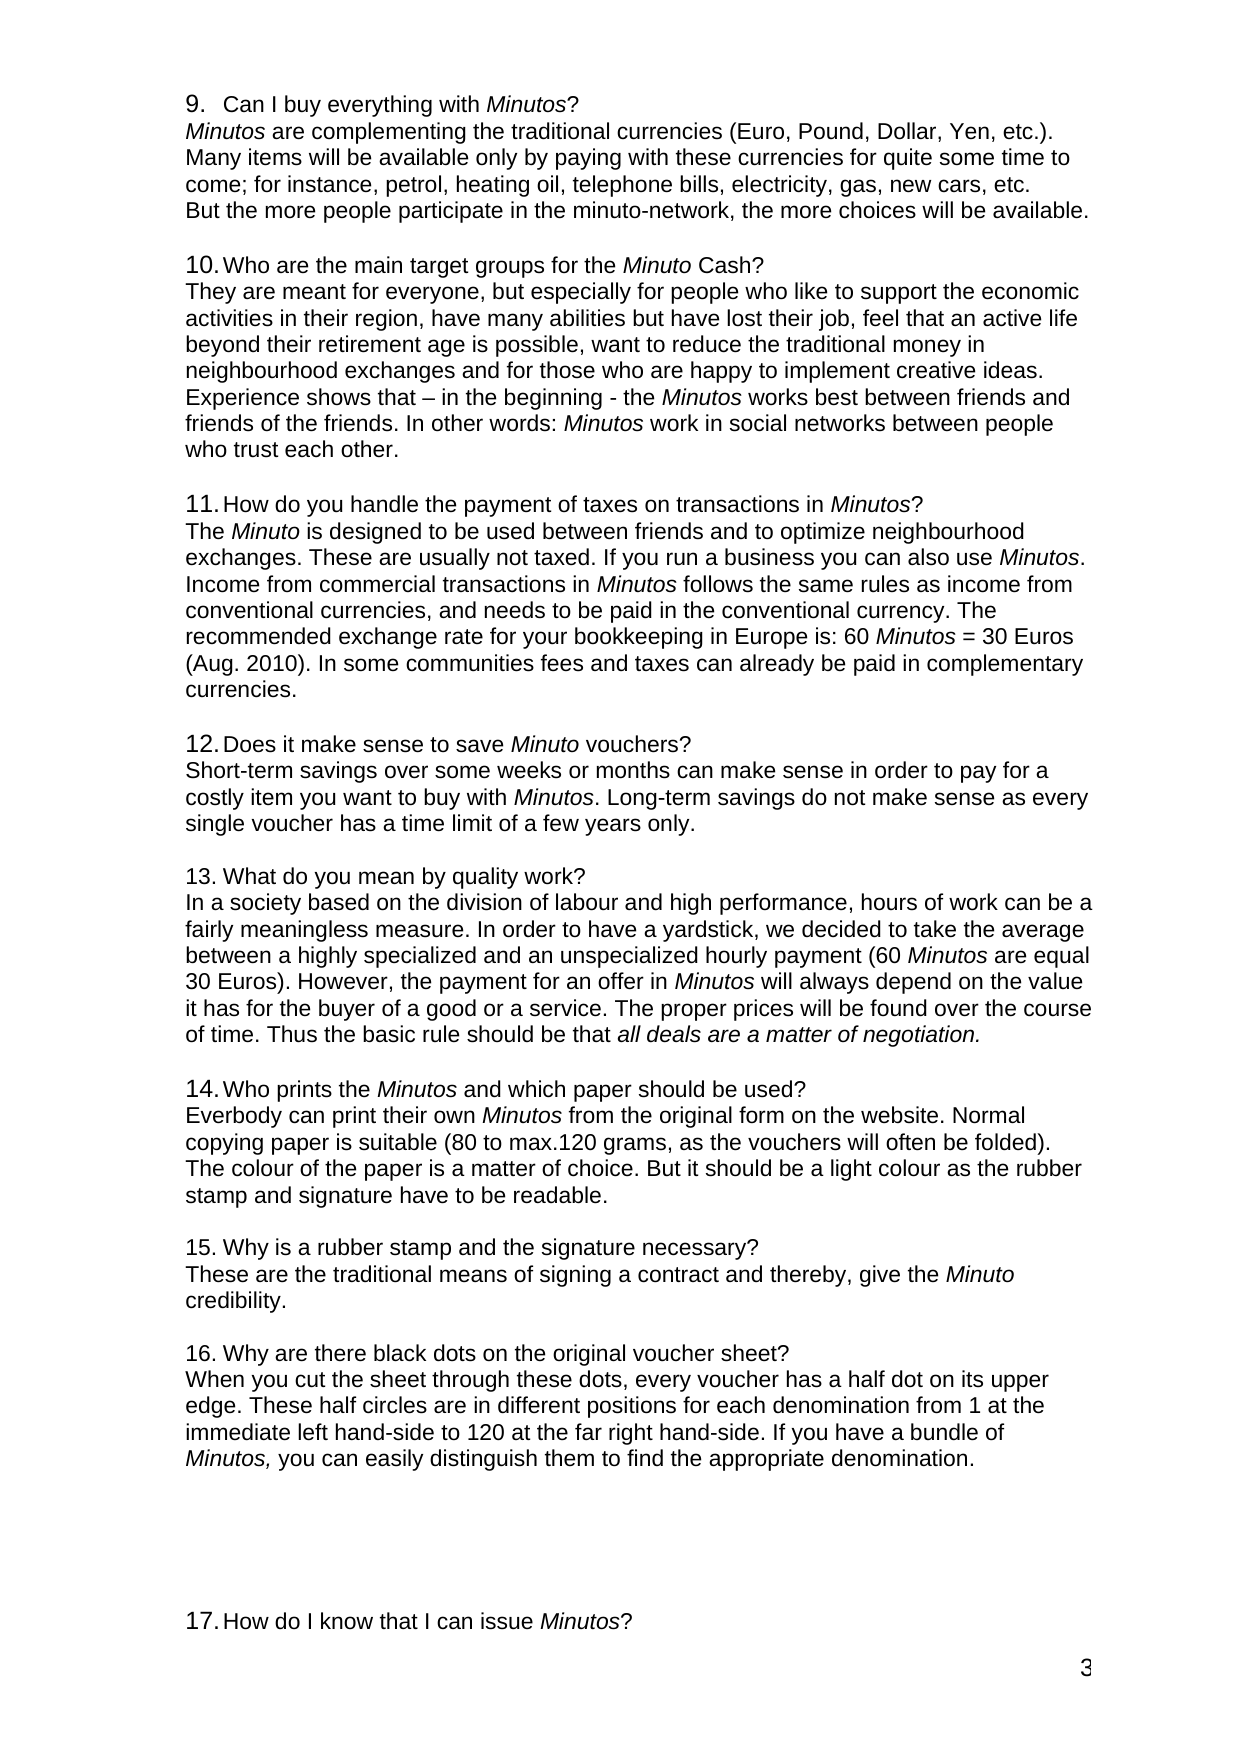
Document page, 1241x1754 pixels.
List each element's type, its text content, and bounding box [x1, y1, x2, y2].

list Why is a rubber stamp and the signature necessary? [185, 1234, 1092, 1261]
text Everbody can print their own Minutos from the original form on the website. Normal copying paper is suitable (80 to max.120 grams, as the vouchers will often be folded). The colour of the paper is a matter of choice. But it should be a light colour as the rubber stamp and signature have to be readable. [185, 1102, 1092, 1208]
text Minutos are complementing the traditional currencies (Euro, Pound, Dollar, Yen, etc.). Many items will be available only by paying with these currencies for quite some time to come; for instance, petrol, heating oil, telephone bills, electricity, gas, new cars, etc. But the more people participate in the minuto-network, the more choices will be available. [185, 118, 1092, 223]
list Who are the main target groups for the Minuto Cash? [185, 249, 1092, 278]
text When you cut the sheet through these dots, every voucher has a half dot on its upper edge. These half circles are in different positions for each denomination from 1 at the immediate left hand-side to 120 at the far right hand-side. If you have a bundle of Minutos, you can easily distinguish them to find the appropriate denomination. [185, 1366, 1092, 1471]
list How do I know that I can issue Minutos? [185, 1606, 1092, 1634]
list Who prints the Minutos and which paper should be used? [185, 1074, 1092, 1102]
list What do you mean by quality work? [185, 863, 1092, 889]
text Short-term savings over some weeks or months can make sense in order to pay for a costly item you want to buy with Minutos. Long-term savings do not make sense as every single voucher has a time limit of a few years only. [185, 757, 1092, 837]
list Does it make sense to save Minuto vouchers? [185, 729, 1092, 757]
text In a society based on the division of labour and high performance, hours of work can be a fairly meaningless measure. In order to have a yardstick, we decided to take the average between a highly specialized and an unspecialized hourly payment (60 Minutos are equal 30 Euros). However, the payment for an offer in Minutos will always depend on the value it has for the buyer of a good or a service. The proper prices will be found over the course of time. Thus the basic rule should be that all deals are a matter of negotiation. [185, 889, 1092, 1047]
list Can I buy everything with Minutos? [185, 89, 1092, 118]
text The Minuto is designed to be used between friends and to optimize neighbourhood exchanges. These are usually not taxed. If you run a business you can also use Minutos. Income from commercial transactions in Minutos follows the same rules as income from conventional currencies, and needs to be paid in the conventional currency. The recommended exchange rate for your bookkeeping in Europe is: 60 Minutos = 30 Euros (Aug. 2010). In some communities fees and taxes can already be paid in complementary currencies. [185, 518, 1092, 702]
list How do you handle the payment of taxes on transactions in Minutos? [185, 489, 1092, 518]
text They are meant for everyone, but especially for people who like to support the economic activities in their region, have many abilities but have lost their job, feel that an active life beyond their retirement age is possible, want to reduce the traditional money in neighbourhood exchanges and for those who are happy to implement creative ideas. Experience shows that – in the beginning - the Minutos works best between friends and friends of the friends. In other words: Minutos work in social networks between people who trust each other. [185, 278, 1092, 463]
text These are the traditional means of signing a contract and thereby, give the Minuto credibility. [185, 1261, 1092, 1313]
list Why are there black dots on the original voucher sheet? [185, 1340, 1092, 1366]
